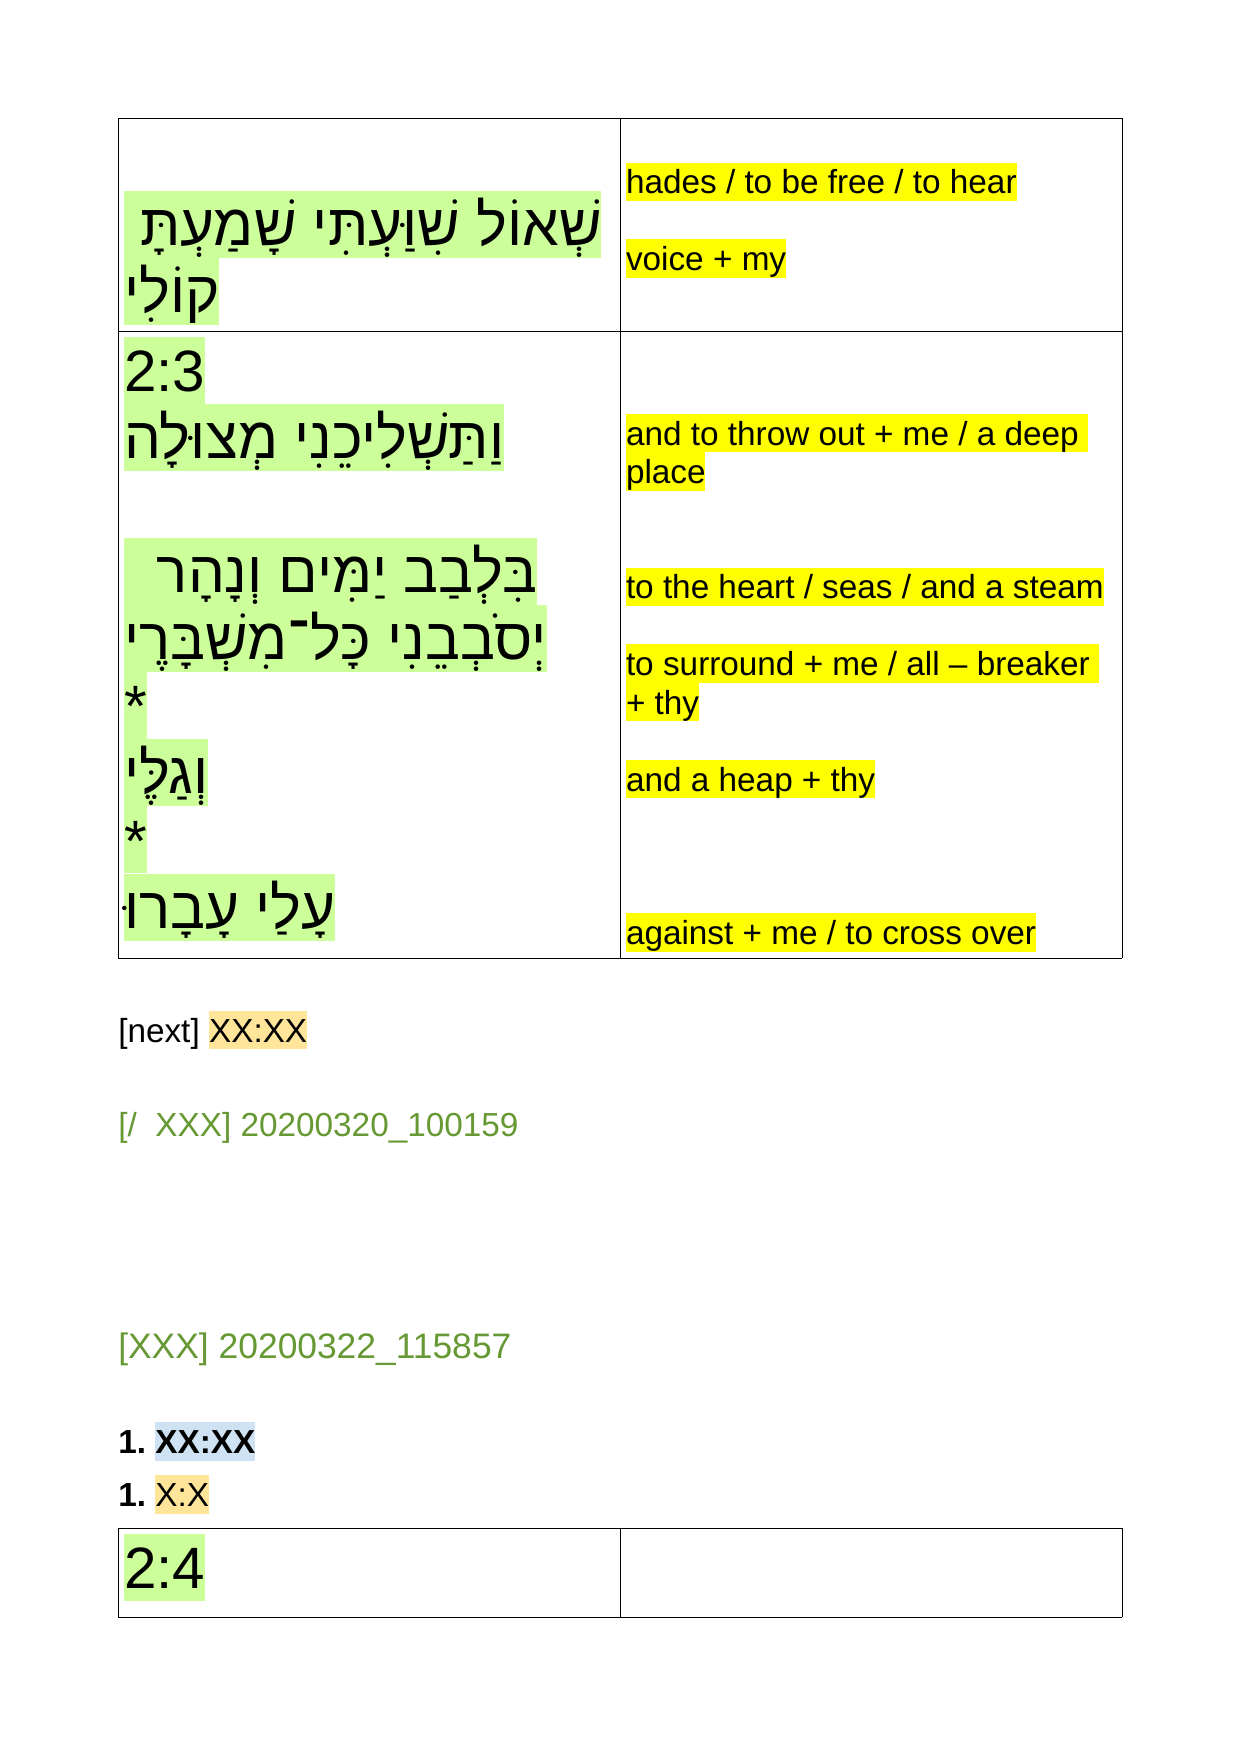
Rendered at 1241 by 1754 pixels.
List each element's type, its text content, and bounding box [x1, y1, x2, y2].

text [next] XX:XX [118, 1011, 1122, 1049]
table_cell and to throw out + me / a deep place to the heart / seas / and a steam to surround + me / all – breaker + thy and a heap + thy against + me / to cross over [621, 332, 1122, 957]
text 1. XX:XX [118, 1422, 1122, 1461]
text 1. X:X [118, 1475, 1122, 1514]
text [XXX] 20200322_115857 [118, 1325, 1122, 1366]
table_header 2:4 וַאֲנִי אָמַרְתִּי נִגְרַשְׁתִּי מִנֶּגֶד עֵינֶי * אַ # אוֹסִיף לְהַבִּיט אֶל־הֵיכַל קָדְשֶׁ * [119, 1529, 620, 1617]
table_cell שְׁאוֹל שִׁוַּעְתִּי שָׁמַעְתָּ קוֹלִי [119, 119, 620, 331]
table_cell hades / to be free / to hear voice + my [621, 119, 1122, 331]
text [/ XXX] 20200320_100159 [118, 1105, 1122, 1143]
table_header [621, 1529, 1122, 1617]
table_cell 2:3 וַתַּשְׁלִיכֵנִי מְצוּלָה בִּלְבַב יַמִּים וְנָהָר יְסֹבְבֵנִי כָּל־מִשְׁבָּרֶי * וְגַלֶּי * עָלַי עָבָרוּ [119, 332, 620, 957]
